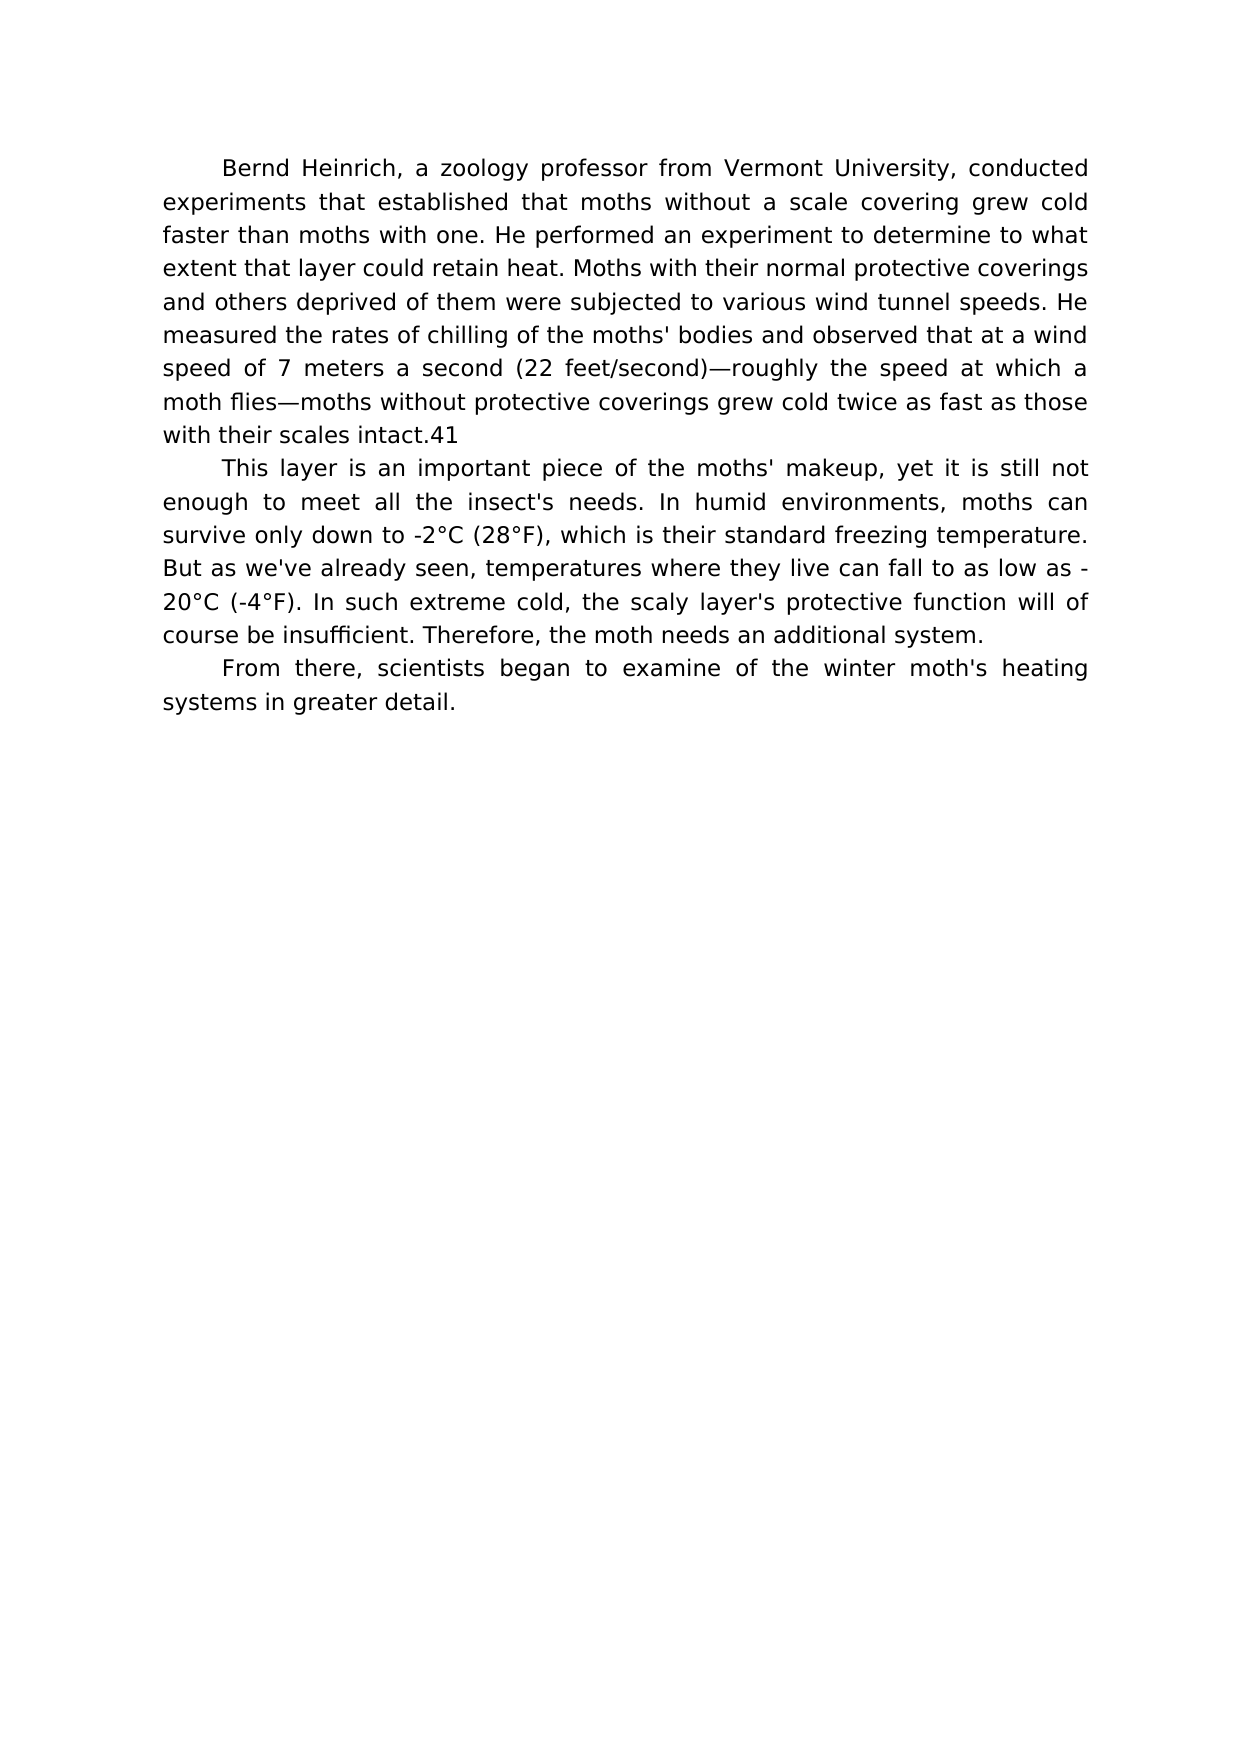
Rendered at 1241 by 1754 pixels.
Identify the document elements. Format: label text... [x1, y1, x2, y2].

text From there, scientists began to examine of the winter moth's heating systems in greater detail. [162, 650, 1090, 717]
text Bernd Heinrich, a zoology professor from Vermont University, conducted experiments that established that moths without a scale covering grew cold faster than moths with one. He performed an experiment to determine to what extent that layer could retain heat. Moths with their normal protective coverings and others deprived of them were subjected to various wind tunnel speeds. He measured the rates of chilling of the moths' bodies and observed that at a wind speed of 7 meters a second (22 feet/second)—roughly the speed at which a moth flies—moths without protective coverings grew cold twice as fast as those with their scales intact.41 [162, 150, 1090, 450]
text This layer is an important piece of the moths' makeup, yet it is still not enough to meet all the insect's needs. In humid environments, moths can survive only down to -2°C (28°F), which is their standard freezing temperature. But as we've already seen, temperatures where they live can fall to as low as -20°C (-4°F). In such extreme cold, the scaly layer's protective function will of course be insufficient. Therefore, the moth needs an additional system. [162, 450, 1090, 650]
